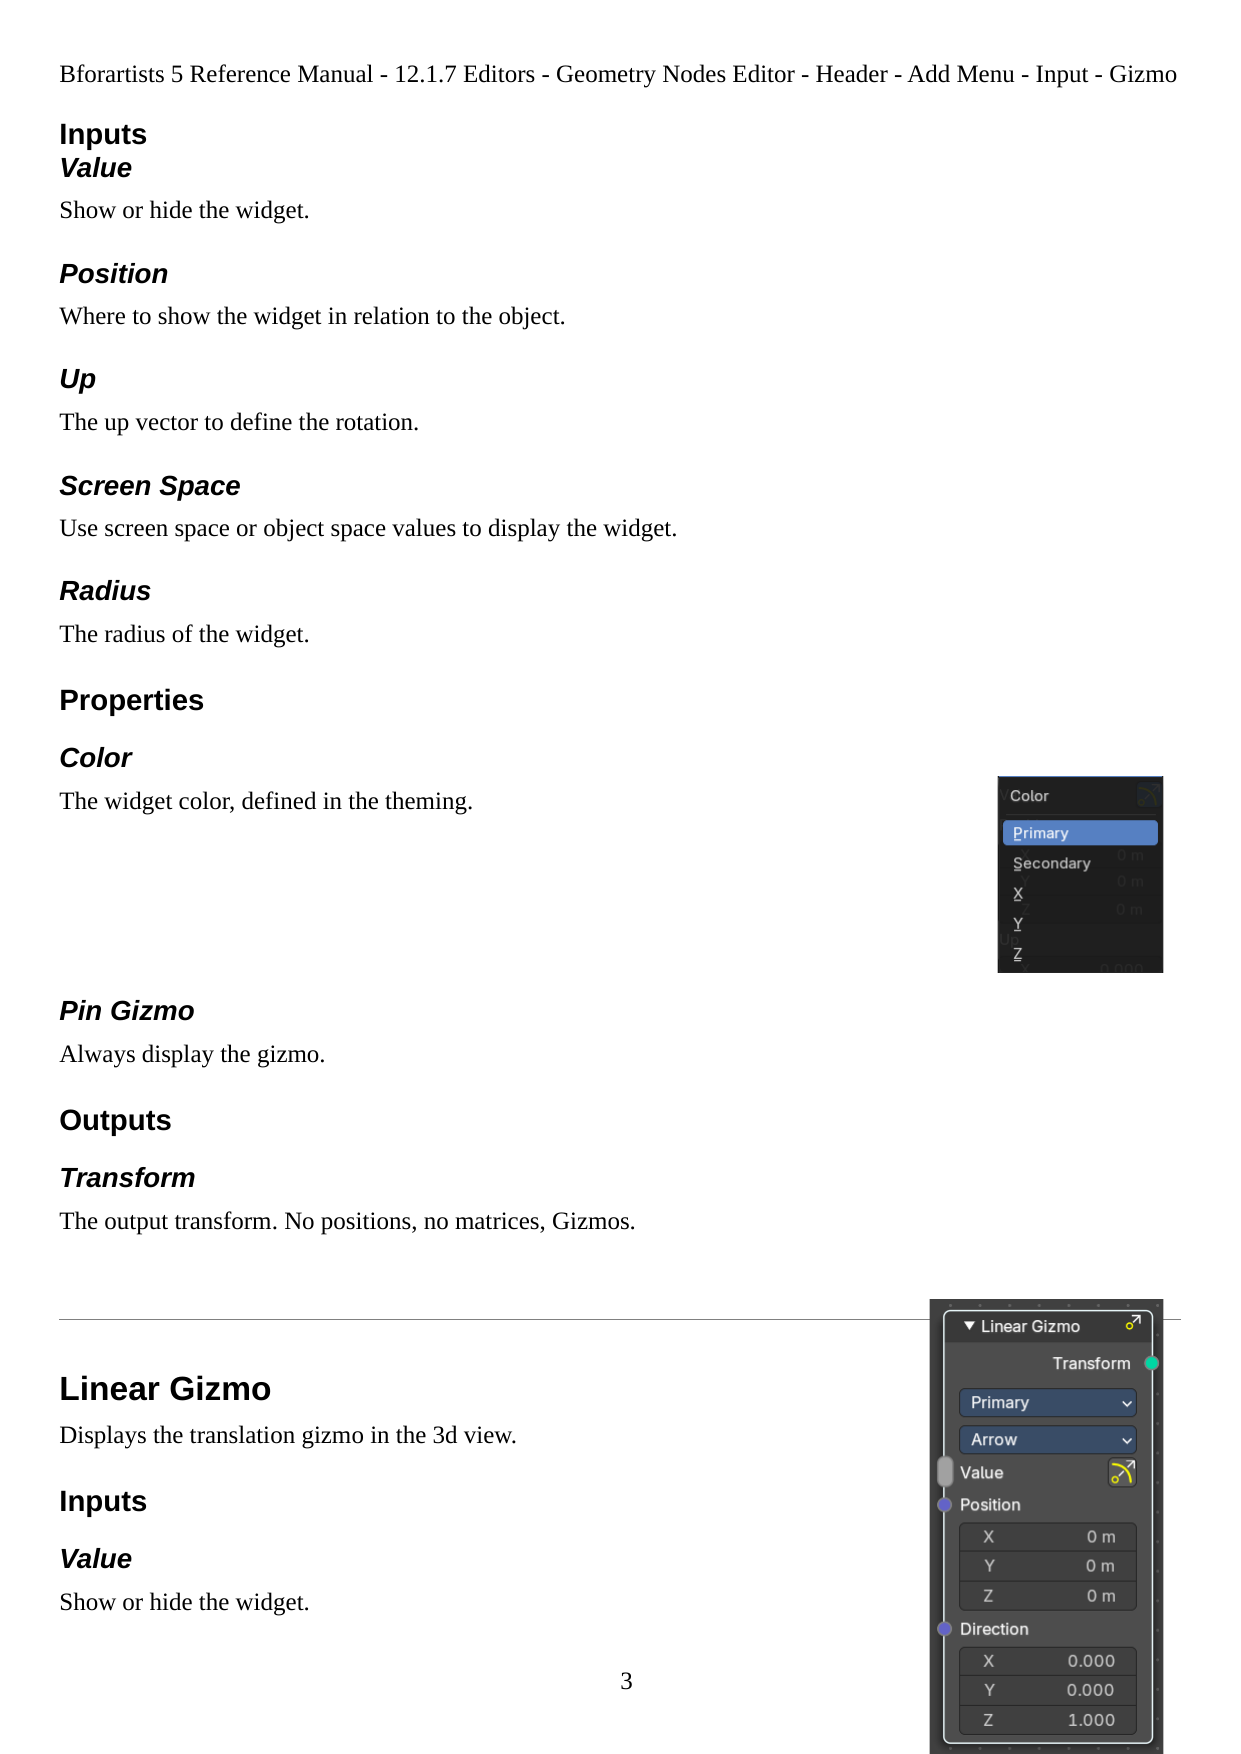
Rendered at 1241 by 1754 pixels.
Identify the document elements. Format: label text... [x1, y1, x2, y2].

subtitle Inputs [59, 117, 1181, 151]
subtitle Screen Space [59, 469, 1181, 501]
picture [929, 1299, 1164, 1754]
subtitle Outputs [59, 1103, 1181, 1136]
text The radius of the widget. [59, 619, 1181, 648]
text The up vector to define the rotation. [59, 407, 1181, 436]
subtitle Inputs [59, 1484, 929, 1517]
subtitle Color [59, 742, 1181, 773]
text Displays the translation gizmo in the 3d view. [59, 1420, 929, 1449]
subtitle Pin Gizmo [59, 995, 1181, 1027]
text Show or hide the widget. [59, 1587, 929, 1616]
text Always display the gizmo. [59, 1039, 1181, 1068]
picture [997, 776, 1164, 973]
subtitle Value [59, 151, 1181, 183]
text Where to show the widget in relation to the object. [59, 301, 1181, 330]
text The output transform. No positions, no matrices, Gizmos. [59, 1206, 1181, 1234]
text [1164, 1587, 1181, 1616]
subtitle Value [59, 1542, 929, 1574]
subtitle [1164, 1369, 1181, 1408]
subtitle [1164, 1484, 1181, 1517]
subtitle Radius [59, 575, 1181, 607]
subtitle [1164, 1542, 1181, 1574]
text Show or hide the widget. [59, 195, 1181, 224]
subtitle Properties [59, 683, 1181, 717]
subtitle Position [59, 257, 1181, 289]
subtitle Transform [59, 1161, 1181, 1193]
text The widget color, defined in the theming. [59, 786, 997, 815]
subtitle Up [59, 363, 1181, 395]
text Use screen space or object space values to display the widget. [59, 513, 1181, 542]
subtitle Linear Gizmo [59, 1369, 929, 1408]
